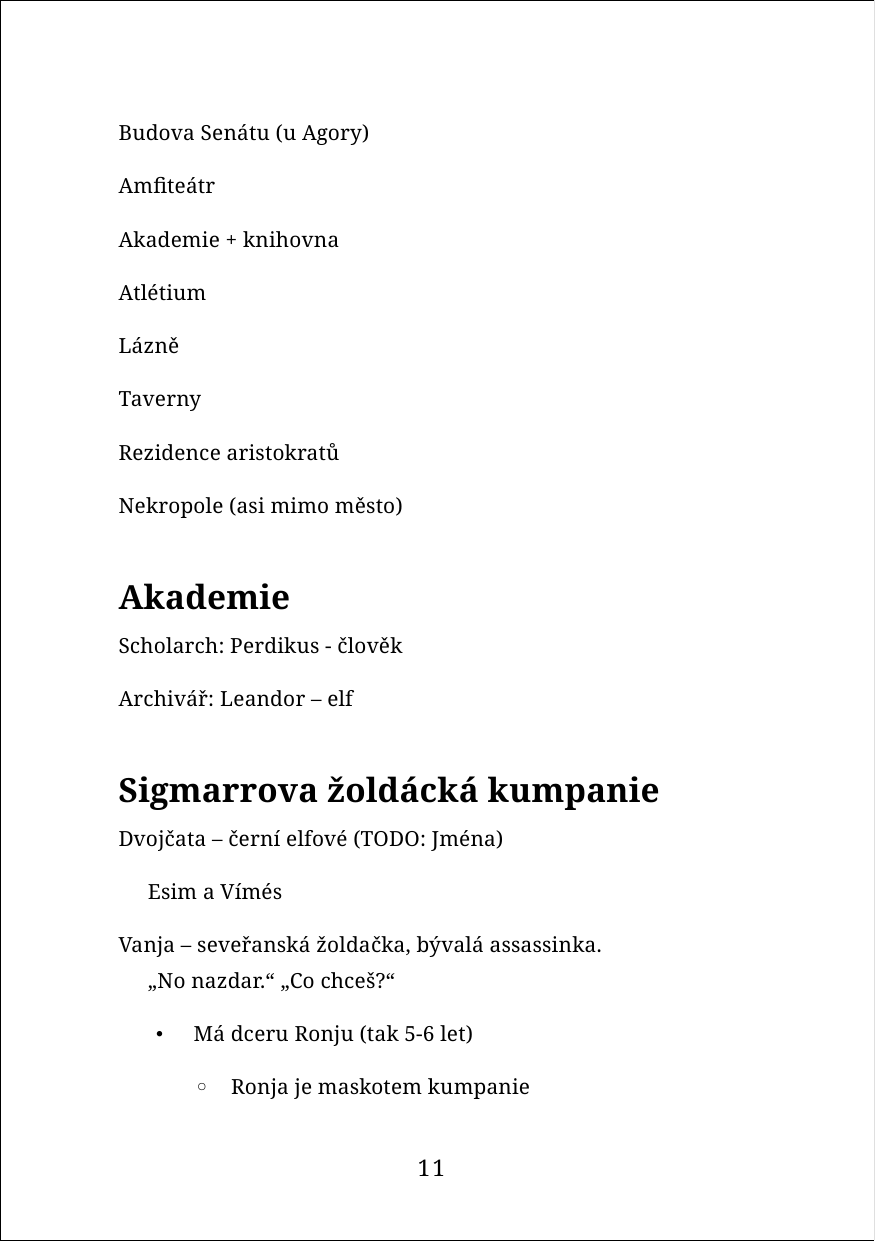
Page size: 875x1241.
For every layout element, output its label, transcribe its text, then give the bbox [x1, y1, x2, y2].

text Amfiteátr [118, 171, 756, 200]
subtitle Akademie [118, 574, 756, 619]
text Esim a Vímés [118, 877, 756, 906]
subtitle Sigmarrova žoldácká kumpanie [118, 767, 756, 812]
text Budova Senátu (u Agory) [118, 118, 756, 147]
text Atlétium [118, 278, 756, 306]
list Má dceru Ronju (tak 5-6 let) [156, 1019, 756, 1048]
text Nekropole (asi mimo město) [118, 491, 756, 519]
text Dvojčata – černí elfové (TODO: Jména) [118, 824, 756, 852]
text Archivář: Leandor – elf [118, 684, 756, 712]
text Lázně [118, 331, 756, 359]
text Vanja – seveřanská žoldačka, bývalá assassinka. „No nazdar.“ „Co chceš?“ [118, 931, 756, 994]
text Rezidence aristokratů [118, 438, 756, 466]
text Scholarch: Perdikus - člověk [118, 631, 756, 659]
text Taverny [118, 384, 756, 413]
list Ronja je maskotem kumpanie [193, 1072, 756, 1101]
text Akademie + knihovna [118, 225, 756, 253]
